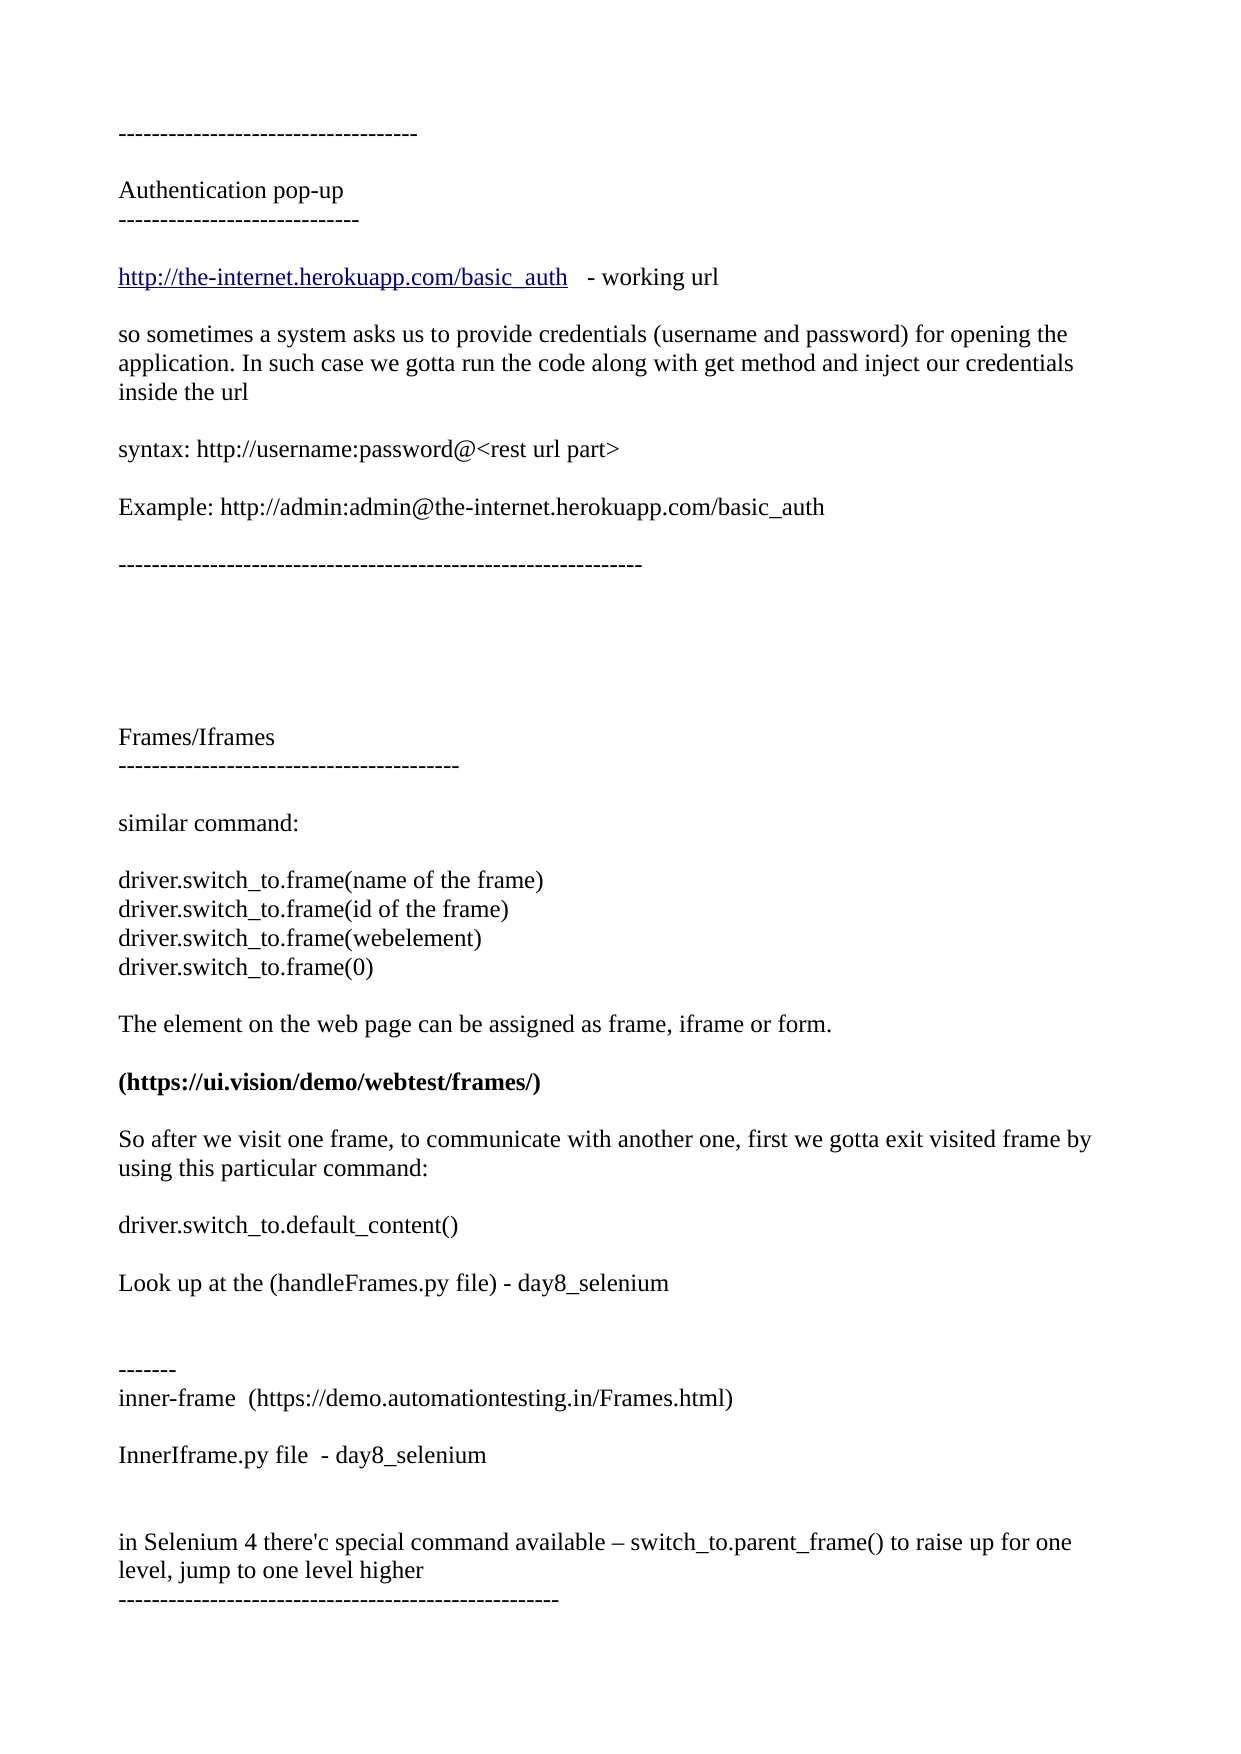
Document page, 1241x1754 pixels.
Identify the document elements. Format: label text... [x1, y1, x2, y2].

text in Selenium 4 there'c special command available – switch_to.parent_frame() to raise up for one level, jump to one level higher [118, 1527, 1122, 1584]
text [118, 1584, 1122, 1613]
text Example: http://admin:admin@the-internet.herokuapp.com/basic_auth [118, 492, 1122, 521]
text inner-frame (https://demo.automationtesting.in/Frames.html) [118, 1383, 1122, 1441]
text ----------------------------- http://the-internet.herokuapp.com/basic_auth - working url so sometimes a system asks us to provide credentials (username and password) for opening the application. In such case we gotta run the code along with get method and inject our credentials inside the url syntax: http://username:password@<rest url part> [118, 204, 1122, 463]
text ------------------------------------ Authentication pop-up [118, 118, 1122, 204]
text InnerIframe.py file - day8_selenium [118, 1441, 1122, 1469]
text ------- [118, 1354, 1122, 1383]
text driver.switch_to.frame(id of the frame) [118, 894, 1122, 923]
text --------------------------------------------------------------- Frames/Iframes [118, 549, 1122, 751]
text ----------------------------------------- [118, 751, 1122, 808]
text driver.switch_to.frame(webelement) [118, 923, 1122, 952]
text The element on the web page can be assigned as frame, iframe or form. (https://ui.vision/demo/webtest/frames/) So after we visit one frame, to communicate with another one, first we gotta exit visited frame by using this particular command: driver.switch_to.default_content() Look up at the (handleFrames.py file) - day8_selenium [118, 1009, 1122, 1326]
text similar command: driver.switch_to.frame(name of the frame) [118, 808, 1122, 894]
text driver.switch_to.frame(0) [118, 952, 1122, 1009]
